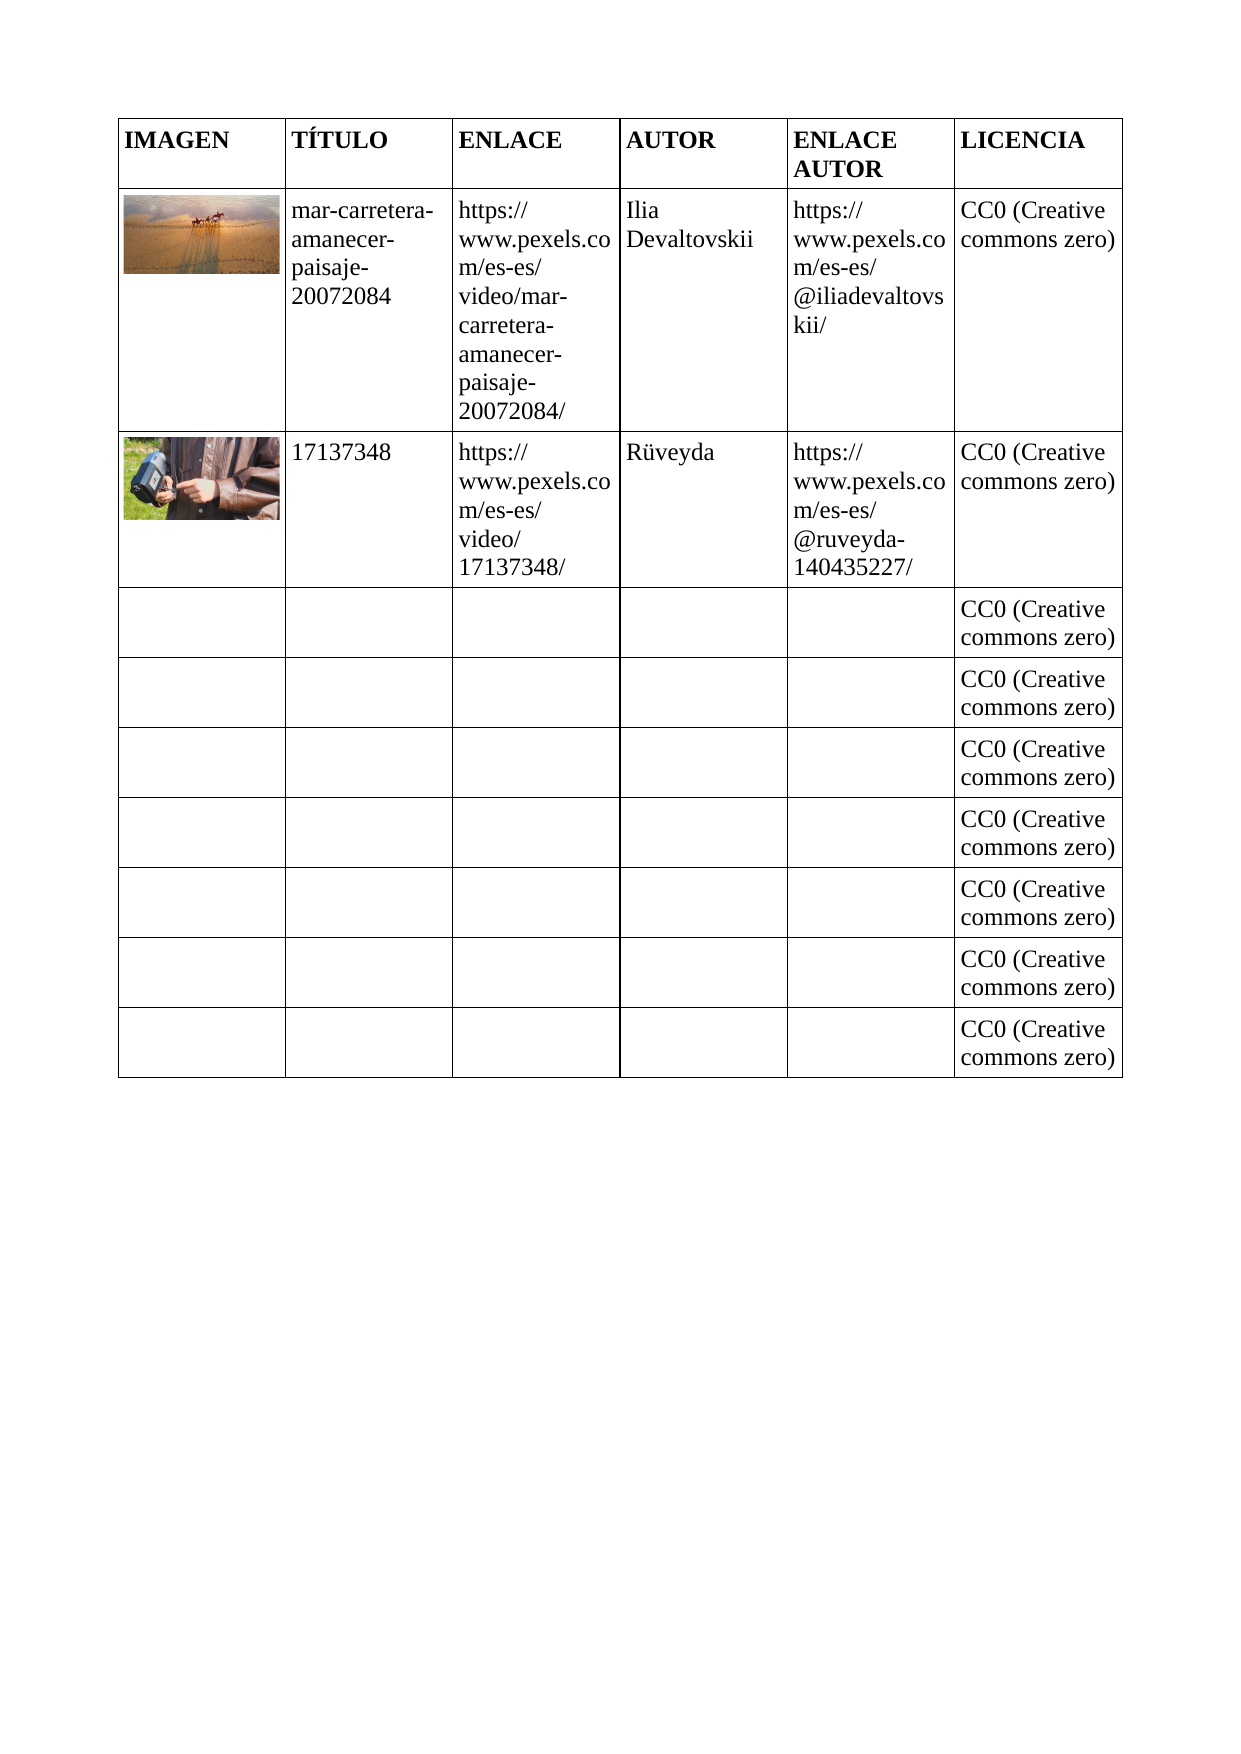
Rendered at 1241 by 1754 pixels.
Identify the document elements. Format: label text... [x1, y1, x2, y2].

table_cell https://www.pexels.com/es-es/@ruveyda-140435227/ [788, 432, 954, 587]
table_cell [119, 588, 285, 657]
table_cell [286, 798, 452, 867]
table_cell [119, 1008, 285, 1077]
table_cell [621, 798, 787, 867]
table_cell [453, 588, 619, 657]
table_cell [119, 938, 285, 1007]
table_header IMAGEN [119, 119, 285, 188]
table_header TÍTULO [286, 119, 452, 188]
table_cell mar-carretera-amanecer-paisaje-20072084 [286, 189, 452, 431]
table_cell CC0 (Creative commons zero) [955, 868, 1122, 937]
table_cell CC0 (Creative commons zero) [955, 189, 1122, 431]
table_cell [453, 728, 619, 797]
table_cell [119, 798, 285, 867]
table_cell [788, 868, 954, 937]
table_cell [286, 938, 452, 1007]
table_cell [286, 1008, 452, 1077]
table_cell 17137348 [286, 432, 452, 587]
table_cell [119, 728, 285, 797]
table_cell [286, 728, 452, 797]
table_cell [621, 728, 787, 797]
table_cell [286, 868, 452, 937]
table_cell [119, 189, 285, 431]
table_cell [453, 798, 619, 867]
picture [123, 437, 280, 520]
table_cell [621, 868, 787, 937]
table_cell [788, 658, 954, 727]
table_cell [788, 728, 954, 797]
table_cell CC0 (Creative commons zero) [955, 588, 1122, 657]
table_header ENLACE [453, 119, 619, 188]
table_cell [286, 658, 452, 727]
table_header ENLACE AUTOR [788, 119, 954, 188]
table_cell [453, 938, 619, 1007]
table_cell CC0 (Creative commons zero) [955, 728, 1122, 797]
table_cell [119, 868, 285, 937]
table_cell CC0 (Creative commons zero) [955, 798, 1122, 867]
table_cell [788, 938, 954, 1007]
table_cell https://www.pexels.com/es-es/@iliadevaltovskii/ [788, 189, 954, 431]
table_header AUTOR [621, 119, 787, 188]
table_cell [788, 798, 954, 867]
table_cell https://www.pexels.com/es-es/video/mar-carretera-amanecer-paisaje-20072084/ [453, 189, 619, 431]
table_cell [119, 432, 285, 587]
table_cell [453, 868, 619, 937]
table_cell [621, 1008, 787, 1077]
table_cell [788, 588, 954, 657]
table_cell CC0 (Creative commons zero) [955, 658, 1122, 727]
table_cell CC0 (Creative commons zero) [955, 938, 1122, 1007]
table_cell [621, 938, 787, 1007]
table_cell Ilia Devaltovskii [621, 189, 787, 431]
table_cell CC0 (Creative commons zero) [955, 432, 1122, 587]
table_cell [453, 658, 619, 727]
table_cell https://www.pexels.com/es-es/video/17137348/ [453, 432, 619, 587]
table_header LICENCIA [955, 119, 1122, 188]
picture [123, 195, 280, 274]
table_cell [621, 658, 787, 727]
table_cell [286, 588, 452, 657]
table_cell [453, 1008, 619, 1077]
table_cell Rüveyda [621, 432, 787, 587]
table_cell CC0 (Creative commons zero) [955, 1008, 1122, 1077]
table_cell [119, 658, 285, 727]
table_cell [621, 588, 787, 657]
table_cell [788, 1008, 954, 1077]
